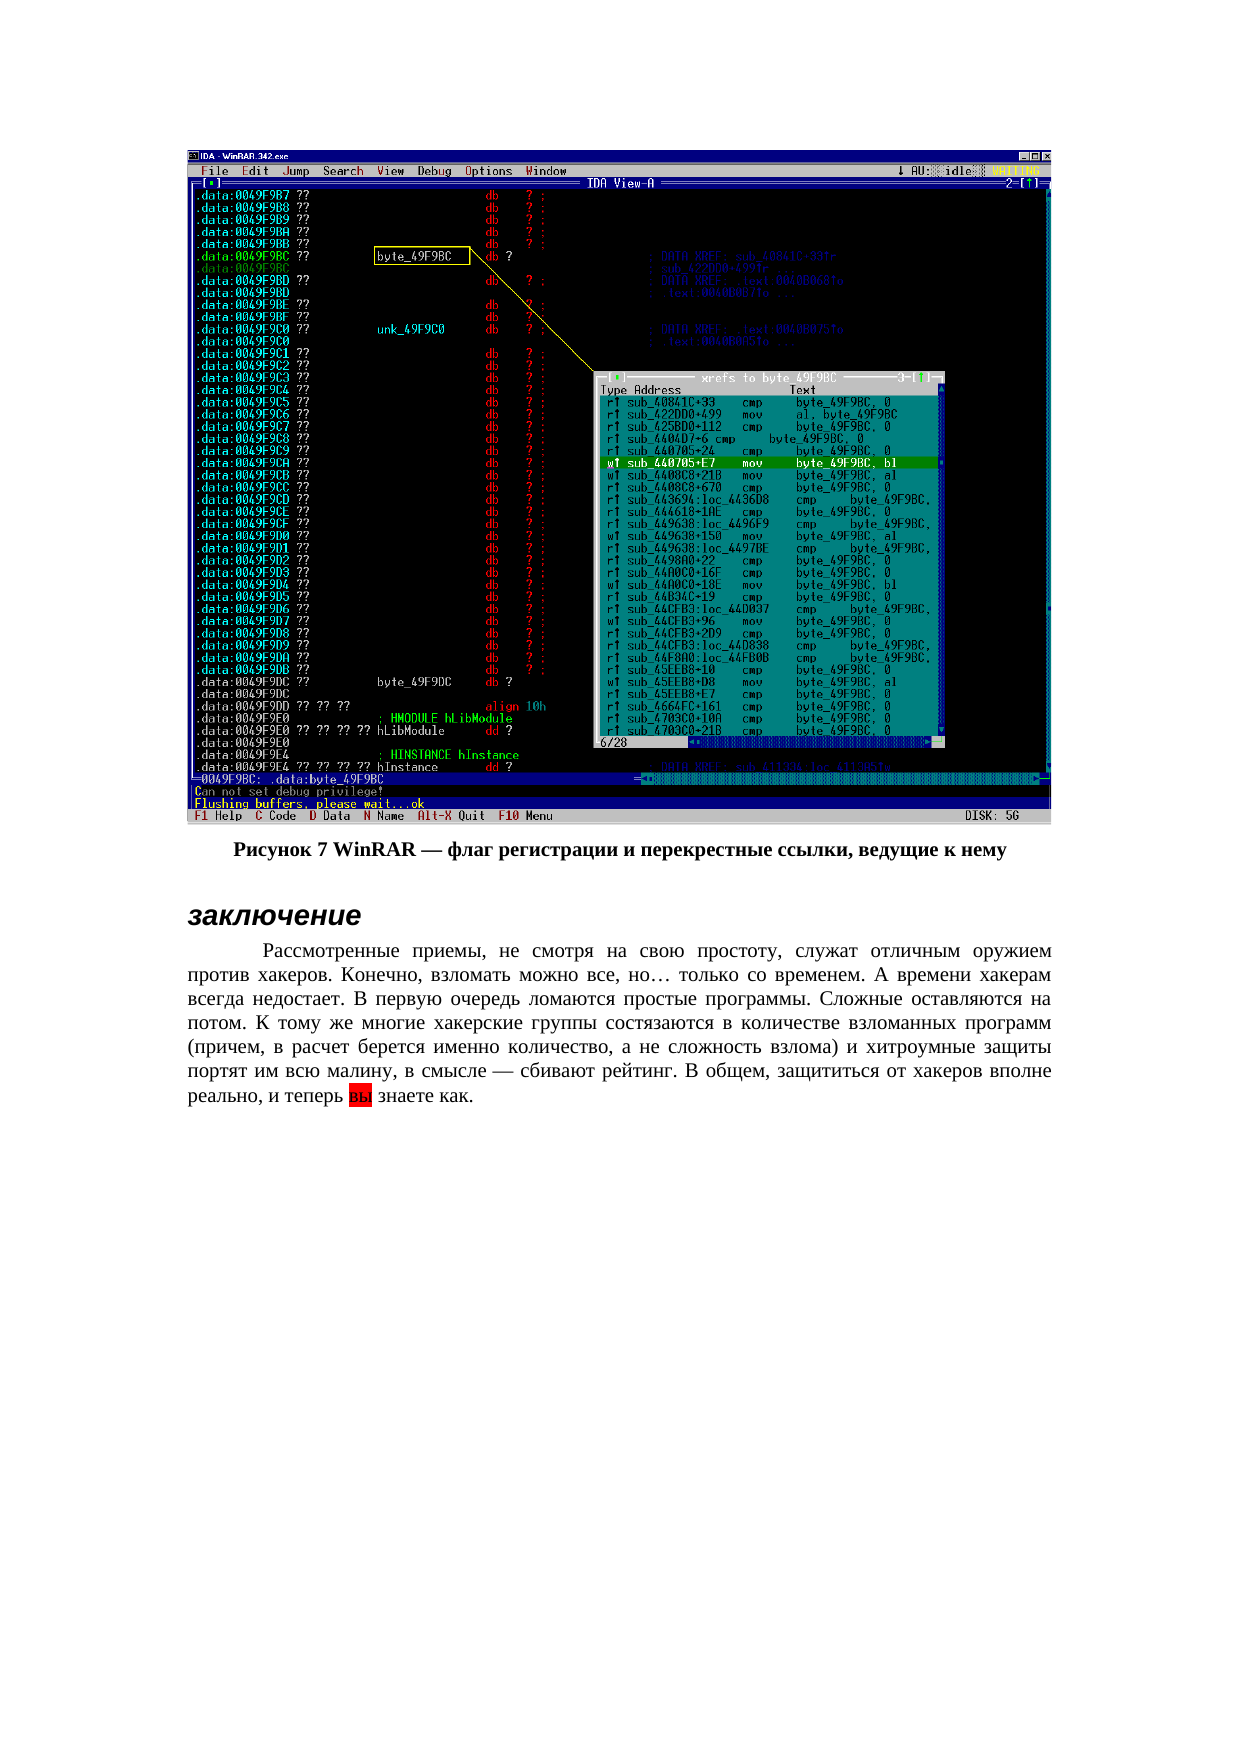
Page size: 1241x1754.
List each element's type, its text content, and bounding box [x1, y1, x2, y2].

text Рассмотренные приемы, не смотря на свою простоту, служат отличным оружием против хакеров. Конечно, взломать можно все, но… только со временем. А времени хакерам всегда недостает. В первую очередь ломаются простые программы. Сложные оставляются на потом. К тому же многие хакерские группы состязаются в количестве взломанных программ (причем, в расчет берется именно количество, а не сложность взлома) и хитроумные защиты портят им всю малину, в смысле — сбивают рейтинг. В общем, защититься от хакеров вполне реально, и теперь вы знаете как. [187, 938, 1053, 1107]
picture [187, 150, 1052, 825]
text Рисунок 7 WinRAR — флаг регистрации и перекрестные ссылки, ведущие к нему [187, 837, 1053, 861]
subtitle заключение [187, 898, 1053, 932]
